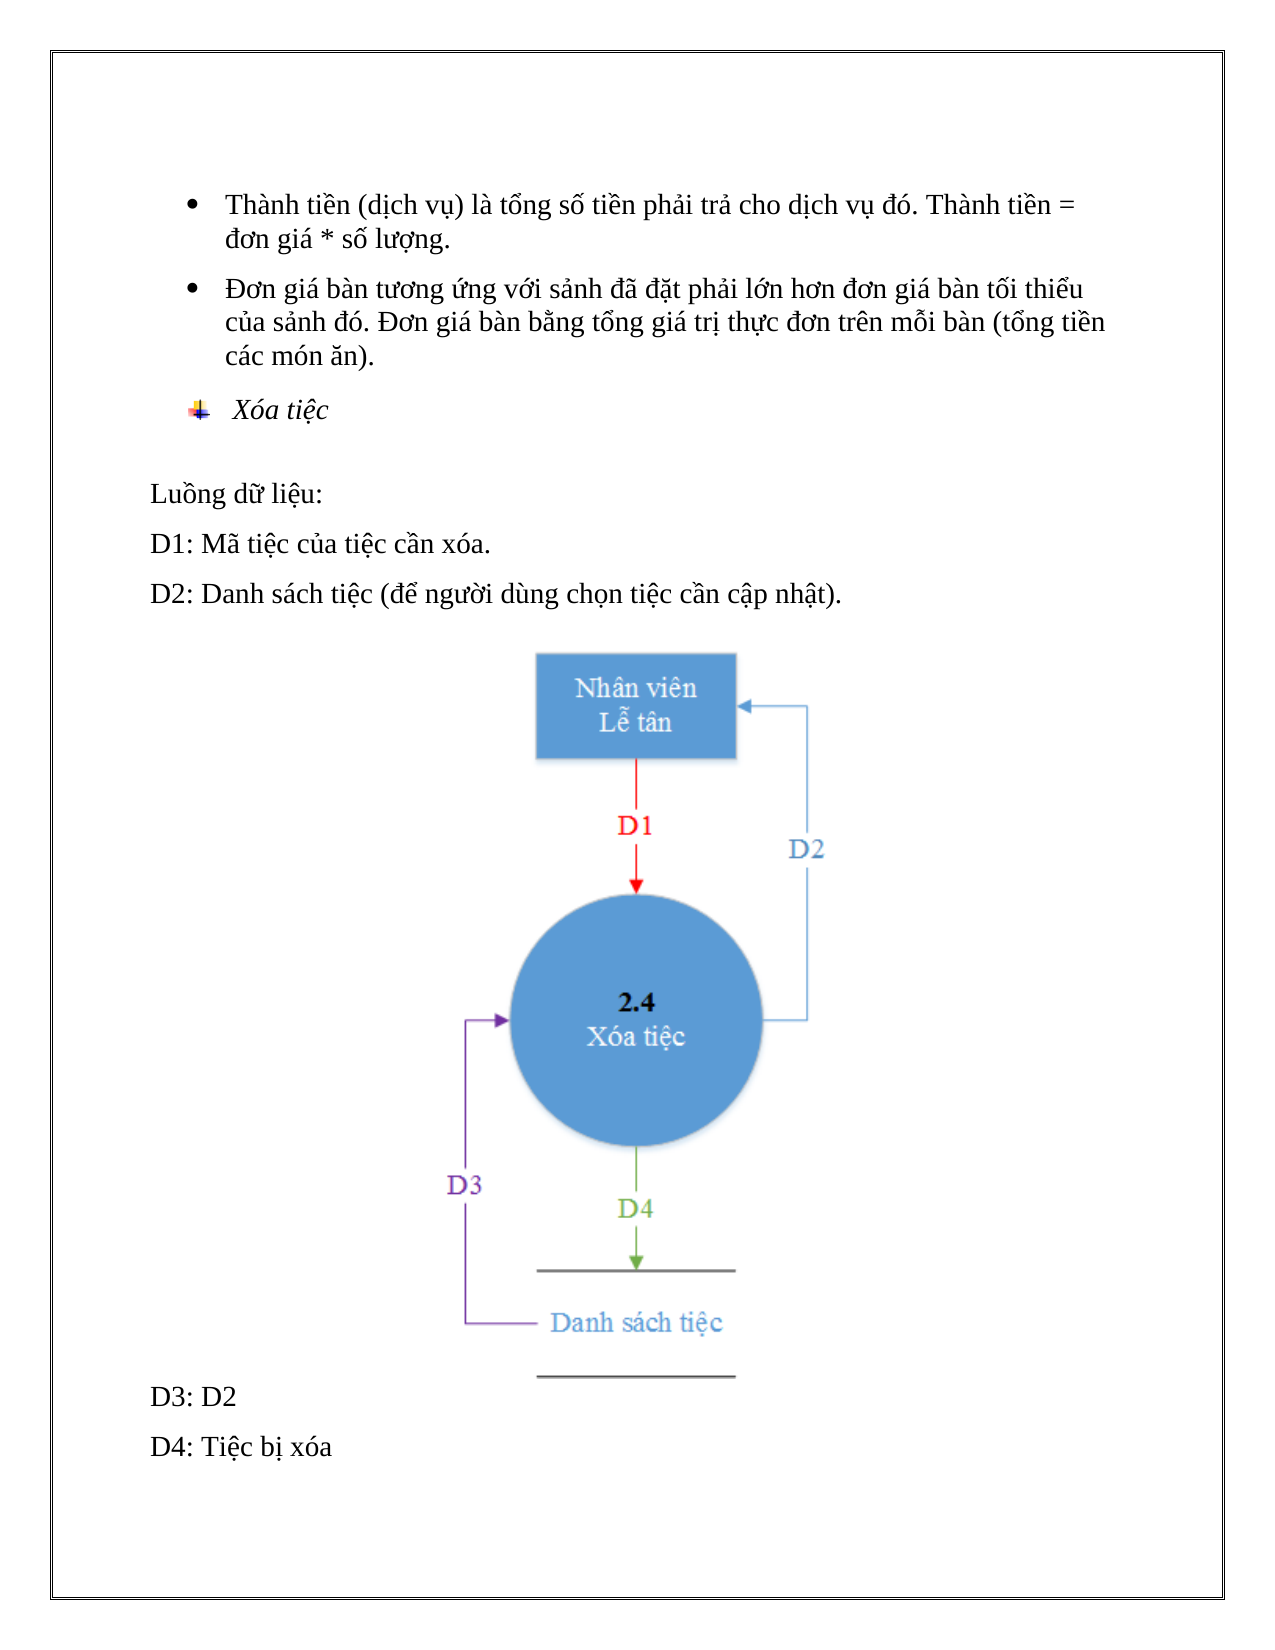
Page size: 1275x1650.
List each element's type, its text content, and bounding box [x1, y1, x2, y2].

text D4: Tiệc bị xóa [150, 1429, 1125, 1463]
text D1: Mã tiệc của tiệc cần xóa. [150, 526, 1125, 560]
list Đơn giá bàn tương ứng với sảnh đã đặt phải lớn hơn đơn giá bàn tối thiểu của sảnh đó. Đơn giá bàn bằng tổng giá trị thực đơn trên mỗi bàn (tổng tiền các món ăn). [187, 271, 1125, 372]
text D2: Danh sách tiệc (để người dùng chọn tiệc cần cập nhật). [150, 577, 1125, 610]
text Luồng dữ liệu: [150, 476, 1125, 510]
subtitle Xóa tiệc [187, 392, 1125, 426]
list Thành tiền (dịch vụ) là tổng số tiền phải trả cho dịch vụ đó. Thành tiền = đơn giá * số lượng. [187, 187, 1125, 254]
text D3: D2 [150, 627, 1125, 1412]
